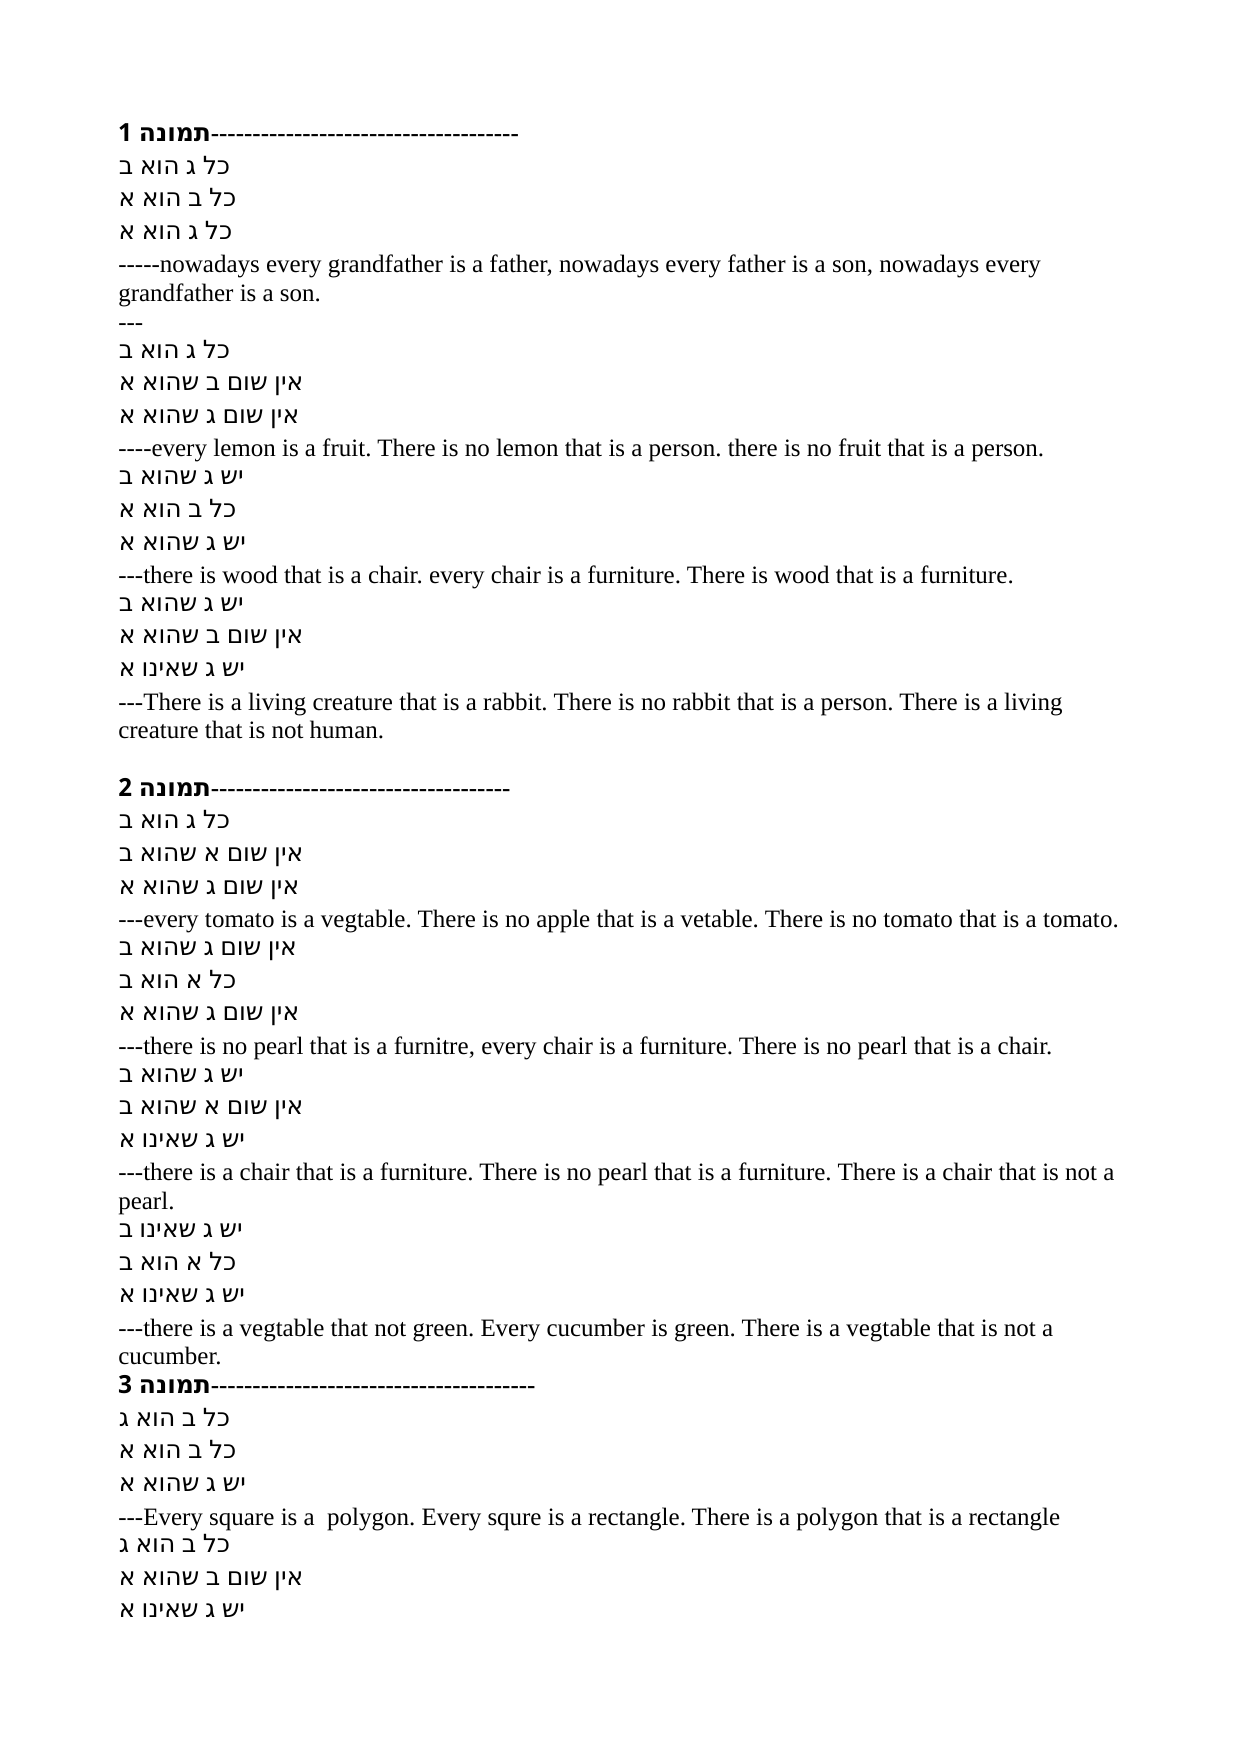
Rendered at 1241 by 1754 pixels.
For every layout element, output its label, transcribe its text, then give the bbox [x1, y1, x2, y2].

text ----every lemon is a fruit. There is no lemon that is a person. there is no fruit that is a person. [118, 433, 1122, 462]
text אין שום ג שהוא א [118, 998, 1122, 1031]
text יש ג שהוא ב [118, 589, 1122, 621]
text כל ב הוא ג [118, 1530, 1122, 1563]
text כל ג הוא ב [118, 806, 1122, 839]
text כל ב הוא א [118, 495, 1122, 527]
text ---there is a vegtable that not green. Every cucumber is green. There is a vegtable that is not a cucumber. [118, 1313, 1122, 1370]
text אין שום ג שהוא א [118, 401, 1122, 433]
text ---there is wood that is a chair. every chair is a furniture. There is wood that is a furniture. [118, 560, 1122, 589]
text תמונה 1------------------------------------- [118, 118, 1122, 152]
text תמונה 2------------------------------------ [118, 773, 1122, 806]
text ---Every square is a polygon. Every squre is a rectangle. There is a polygon that is a rectangle [118, 1502, 1122, 1530]
text -----nowadays every grandfather is a father, nowadays every father is a son, nowadays every grandfather is a son. [118, 249, 1122, 307]
text כל א הוא ב [118, 966, 1122, 998]
text אין שום ג שהוא א [118, 872, 1122, 904]
text --- [118, 307, 1122, 336]
text כל ג הוא ב [118, 152, 1122, 184]
text אין שום ב שהוא א [118, 368, 1122, 401]
text כל א הוא ב [118, 1247, 1122, 1280]
text ---There is a living creature that is a rabbit. There is no rabbit that is a person. There is a living creature that is not human. [118, 687, 1122, 744]
text ---there is no pearl that is a furnitre, every chair is a furniture. There is no pearl that is a chair. [118, 1031, 1122, 1059]
text כל ב הוא ג [118, 1404, 1122, 1436]
text ---every tomato is a vegtable. There is no apple that is a vetable. There is no tomato that is a tomato. [118, 904, 1122, 933]
text אין שום א שהוא ב [118, 839, 1122, 872]
text אין שום א שהוא ב [118, 1092, 1122, 1125]
text תמונה 3--------------------------------------- [118, 1370, 1122, 1404]
text יש ג שאינו א [118, 1280, 1122, 1313]
text כל ב הוא א [118, 1436, 1122, 1469]
text יש ג שאינו א [118, 1596, 1122, 1628]
text יש ג שהוא ב [118, 462, 1122, 495]
text יש ג שאינו א [118, 1125, 1122, 1157]
text ---there is a chair that is a furniture. There is no pearl that is a furniture. There is a chair that is not a pearl. [118, 1157, 1122, 1215]
text יש ג שהוא א [118, 527, 1122, 560]
text כל ג הוא ב [118, 336, 1122, 368]
text אין שום ב שהוא א [118, 621, 1122, 654]
text אין שום ב שהוא א [118, 1563, 1122, 1596]
text כל ב הוא א [118, 184, 1122, 217]
text יש ג שאינו א [118, 654, 1122, 687]
text כל ג הוא א [118, 217, 1122, 249]
text יש ג שהוא ב [118, 1059, 1122, 1092]
text יש ג שאינו ב [118, 1215, 1122, 1247]
text אין שום ג שהוא ב [118, 933, 1122, 966]
text יש ג שהוא א [118, 1469, 1122, 1502]
